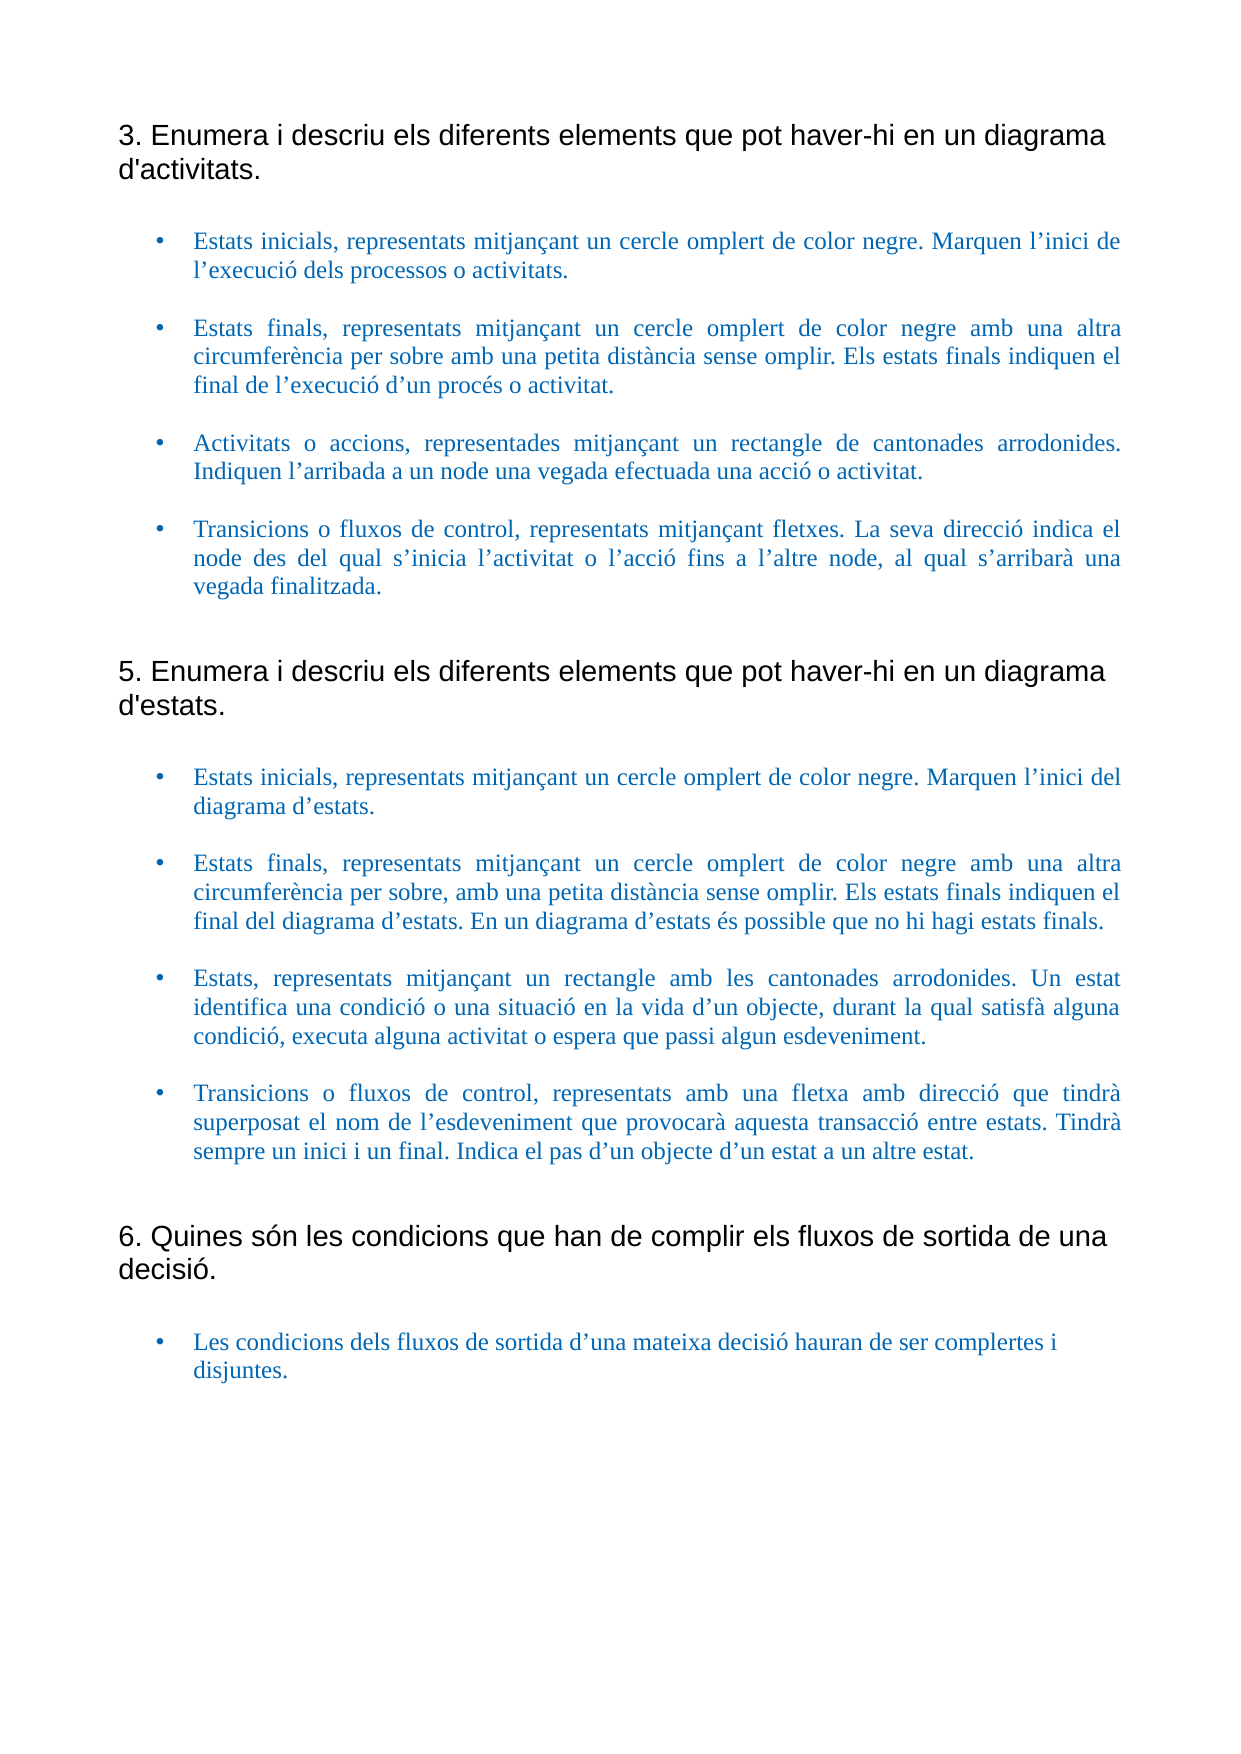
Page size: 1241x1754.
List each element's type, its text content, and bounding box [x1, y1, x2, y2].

list Estats finals, representats mitjançant un cercle omplert de color negre amb una altra circumferència per sobre amb una petita distància sense omplir. Els estats finals indiquen el final de l’execució d’un procés o activitat. [156, 313, 1122, 399]
subtitle 6. Quines són les condicions que han de complir els fluxos de sortida de una decisió. [118, 1218, 1122, 1286]
list Estats inicials, representats mitjançant un cercle omplert de color negre. Marquen l’inici de l’execució dels processos o activitats. [156, 226, 1122, 284]
list Les condicions dels fluxos de sortida d’una mateixa decisió hauran de ser complertes i disjuntes. [156, 1327, 1122, 1384]
subtitle 3. Enumera i descriu els diferents elements que pot haver-hi en un diagrama d'activitats. [118, 118, 1122, 185]
list Estats, representats mitjançant un rectangle amb les cantonades arrodonides. Un estat identifica una condició o una situació en la vida d’un objecte, durant la qual satisfà alguna condició, executa alguna activitat o espera que passi algun esdeveniment. [156, 963, 1122, 1050]
subtitle 5. Enumera i descriu els diferents elements que pot haver-hi en un diagrama d'estats. [118, 654, 1122, 721]
list Transicions o fluxos de control, representats mitjançant fletxes. La seva direcció indica el node des del qual s’inicia l’activitat o l’acció fins a l’altre node, al qual s’arribarà una vegada finalitzada. [156, 514, 1122, 600]
list Activitats o accions, representades mitjançant un rectangle de cantonades arrodonides. Indiquen l’arribada a un node una vegada efectuada una acció o activitat. [156, 428, 1122, 485]
list Estats finals, representats mitjançant un cercle omplert de color negre amb una altra circumferència per sobre, amb una petita distància sense omplir. Els estats finals indiquen el final del diagrama d’estats. En un diagrama d’estats és possible que no hi hagi estats finals. [156, 848, 1122, 935]
list Transicions o fluxos de control, representats amb una fletxa amb direcció que tindrà superposat el nom de l’esdeveniment que provocarà aquesta transacció entre estats. Tindrà sempre un inici i un final. Indica el pas d’un objecte d’un estat a un altre estat. [156, 1078, 1122, 1165]
list Estats inicials, representats mitjançant un cercle omplert de color negre. Marquen l’inici del diagrama d’estats. [156, 762, 1122, 820]
